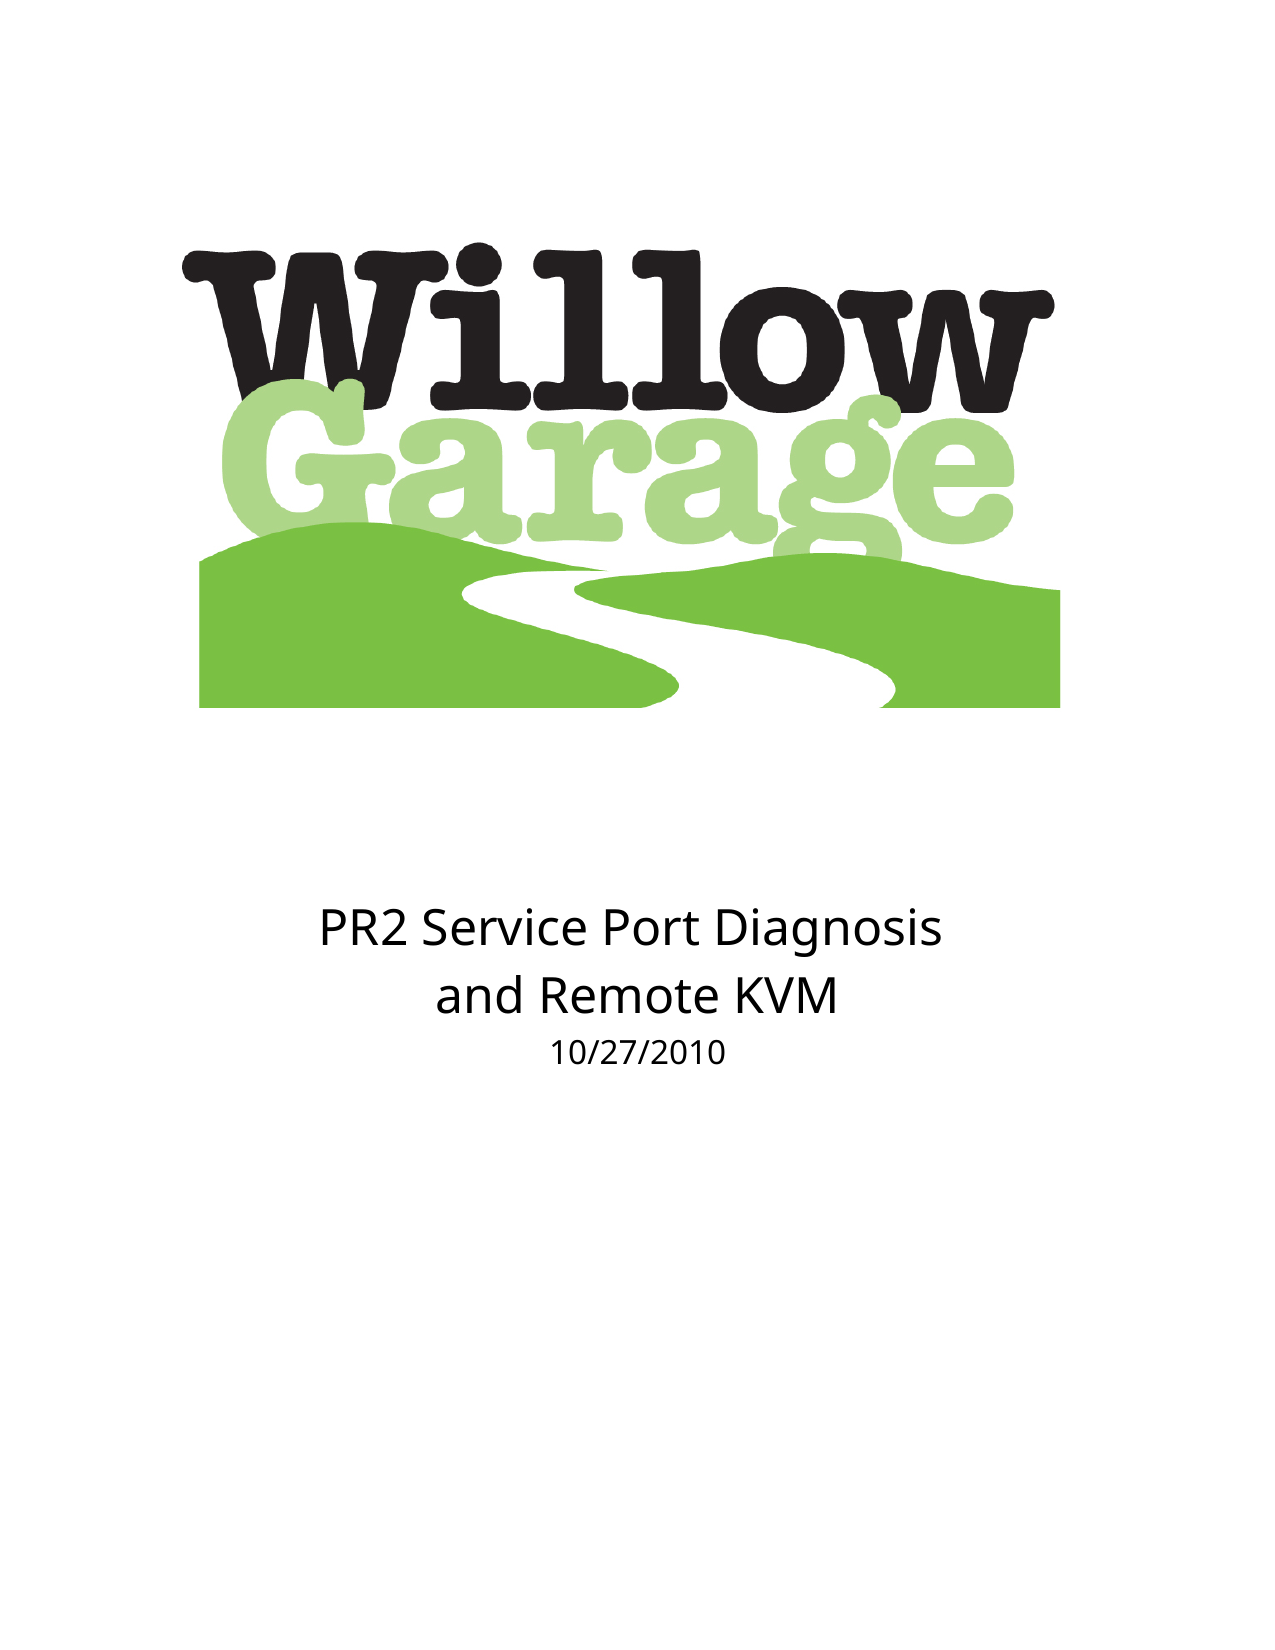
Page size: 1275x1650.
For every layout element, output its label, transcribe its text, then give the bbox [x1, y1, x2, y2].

text 10/27/2010 [118, 1028, 1157, 1074]
picture [107, 134, 1158, 809]
text and Remote KVM [118, 960, 1157, 1028]
text PR2 Service Port Diagnosis [118, 892, 1157, 960]
